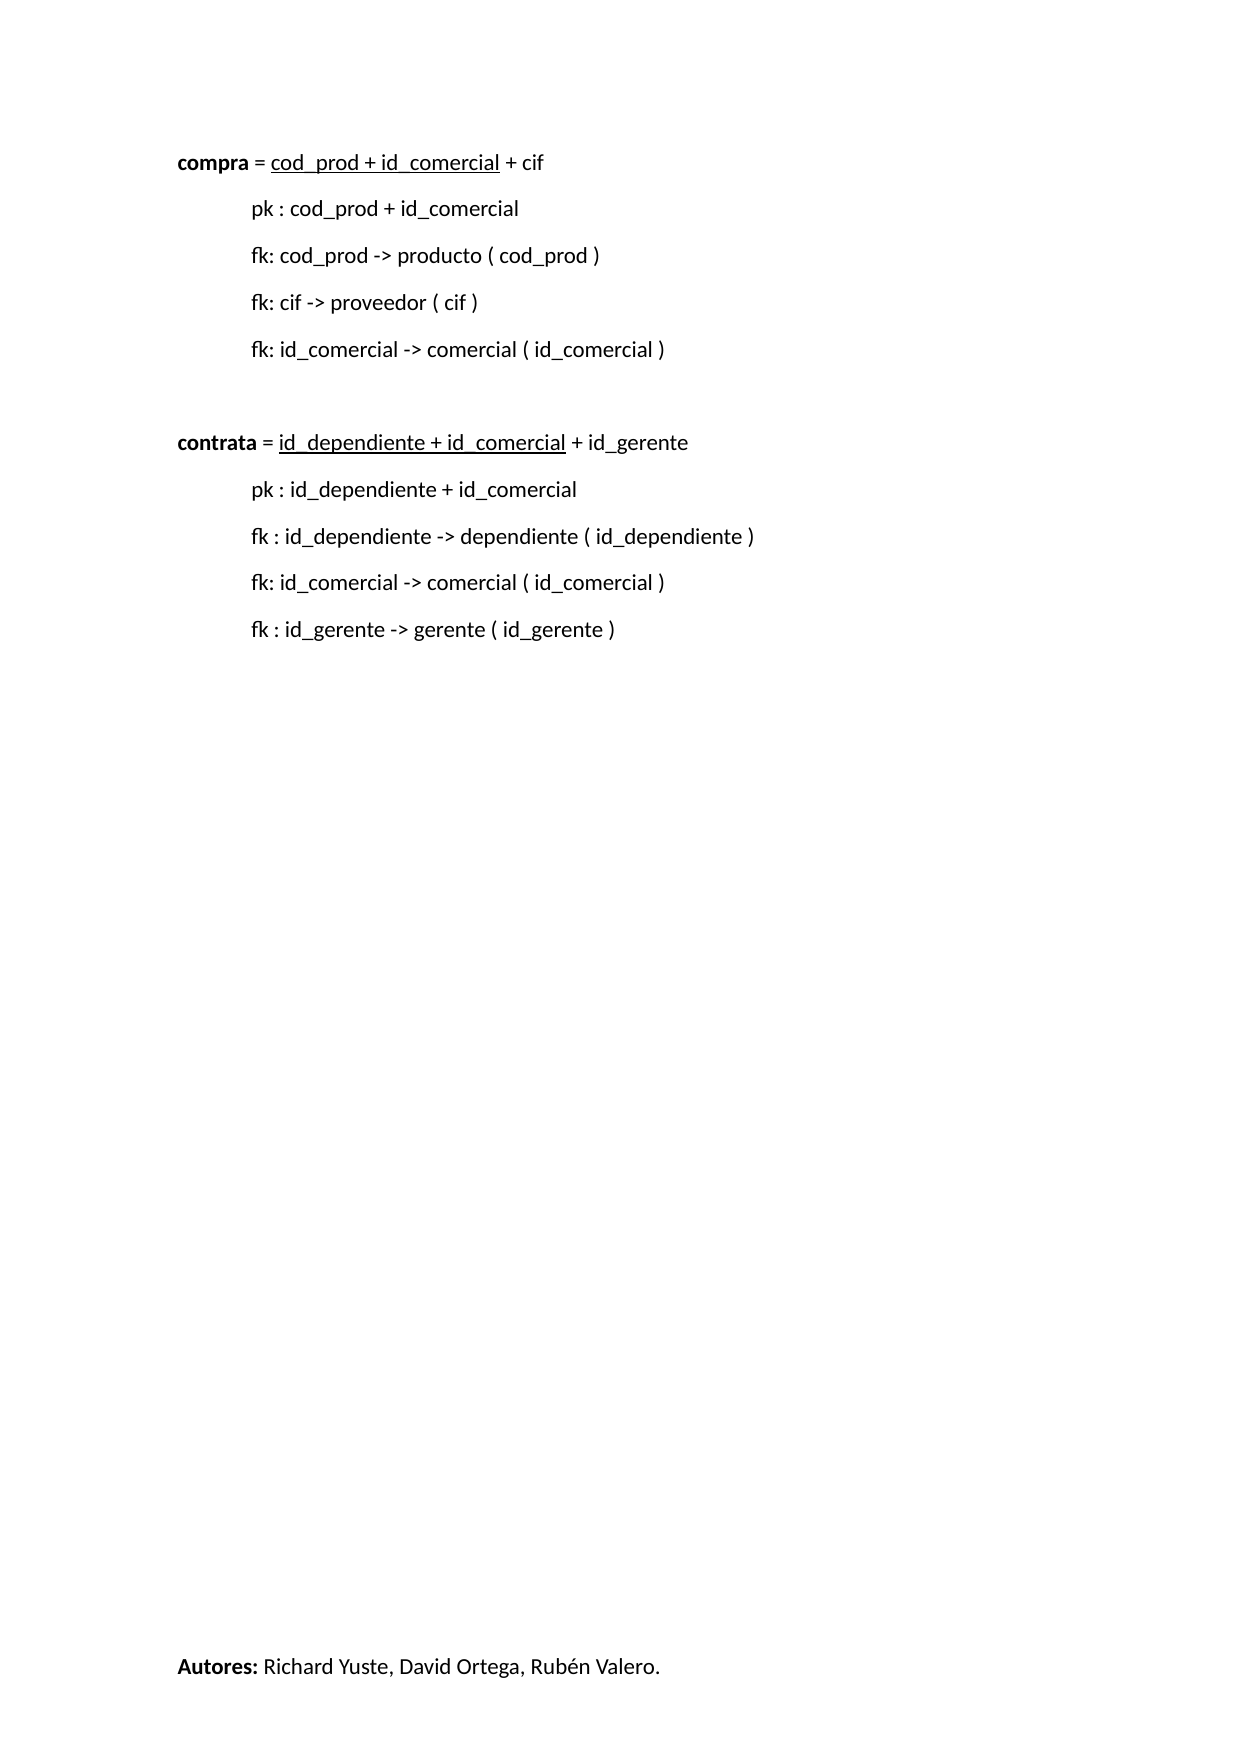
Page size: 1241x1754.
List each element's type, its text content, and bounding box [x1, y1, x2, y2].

text fk: id_comercial -> comercial ( id_comercial ) [177, 335, 1063, 363]
text fk: id_comercial -> comercial ( id_comercial ) [177, 568, 1063, 597]
text compra = cod_prod + id_comercial + cif [177, 148, 1063, 176]
text pk : cod_prod + id_comercial [177, 194, 1063, 222]
text contrata = id_dependiente + id_comercial + id_gerente [177, 428, 1063, 456]
text fk: cod_prod -> producto ( cod_prod ) [177, 241, 1063, 269]
text pk : id_dependiente + id_comercial [177, 475, 1063, 503]
text fk: cif -> proveedor ( cif ) [177, 288, 1063, 316]
text fk : id_gerente -> gerente ( id_gerente ) [177, 615, 1063, 643]
text fk : id_dependiente -> dependiente ( id_dependiente ) [177, 522, 1063, 550]
